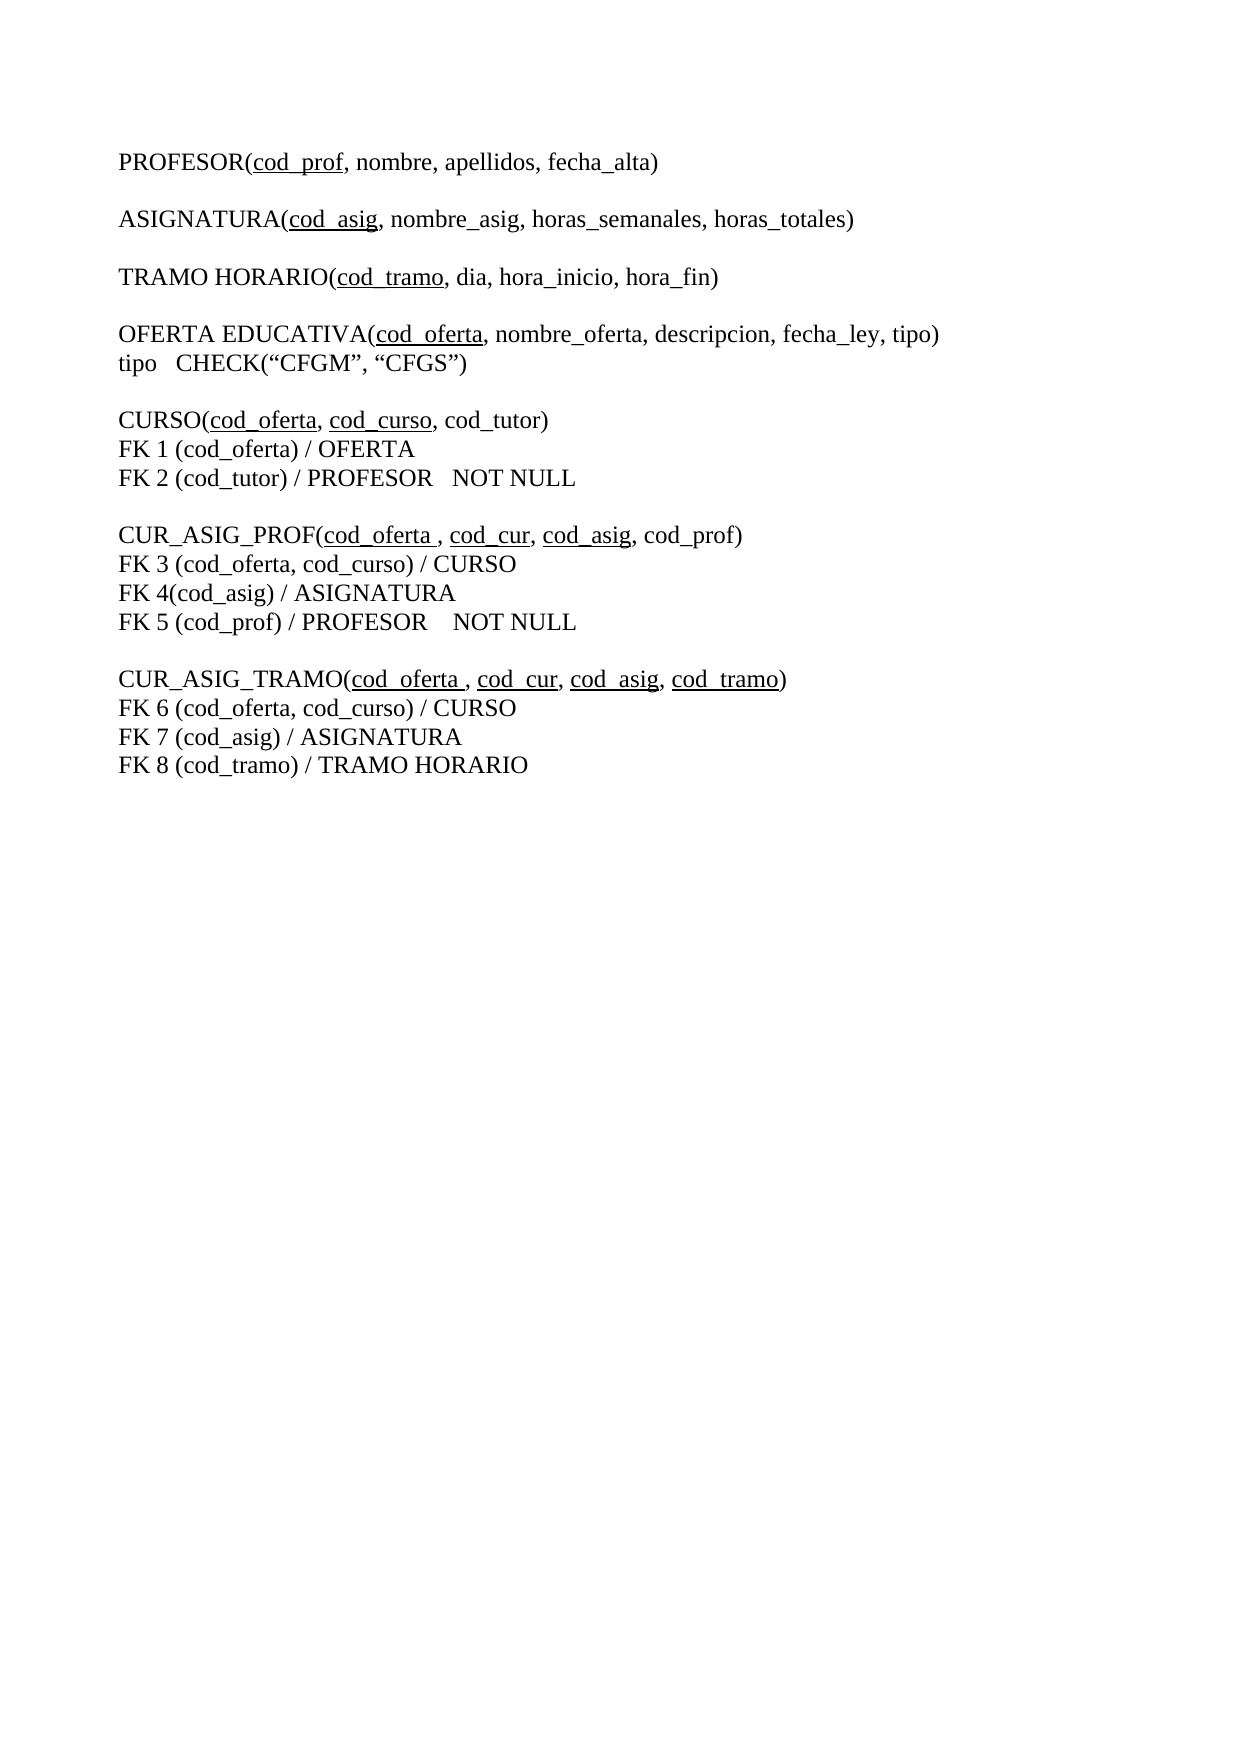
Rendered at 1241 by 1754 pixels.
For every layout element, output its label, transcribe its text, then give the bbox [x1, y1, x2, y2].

text CUR_ASIG_PROF(cod_oferta , cod_cur, cod_asig, cod_prof) [118, 521, 1122, 549]
text tipo CHECK(“CFGM”, “CFGS”) [118, 348, 1122, 377]
text FK 3 (cod_oferta, cod_curso) / CURSO [118, 549, 1122, 578]
text OFERTA EDUCATIVA(cod_oferta, nombre_oferta, descripcion, fecha_ley, tipo) [118, 319, 1122, 348]
text FK 5 (cod_prof) / PROFESOR NOT NULL [118, 607, 1122, 636]
text FK 4(cod_asig) / ASIGNATURA [118, 578, 1122, 607]
text FK 2 (cod_tutor) / PROFESOR NOT NULL [118, 463, 1122, 492]
text PROFESOR(cod_prof, nombre, apellidos, fecha_alta) [118, 147, 1122, 176]
text ASIGNATURA(cod_asig, nombre_asig, horas_semanales, horas_totales) [118, 204, 1122, 233]
text CURSO(cod_oferta, cod_curso, cod_tutor) [118, 406, 1122, 434]
text FK 6 (cod_oferta, cod_curso) / CURSO [118, 693, 1122, 722]
text CUR_ASIG_TRAMO(cod_oferta , cod_cur, cod_asig, cod_tramo) [118, 664, 1122, 693]
text FK 7 (cod_asig) / ASIGNATURA [118, 722, 1122, 751]
text FK 8 (cod_tramo) / TRAMO HORARIO [118, 751, 1122, 779]
text TRAMO HORARIO(cod_tramo, dia, hora_inicio, hora_fin) [118, 262, 1122, 291]
text FK 1 (cod_oferta) / OFERTA [118, 434, 1122, 463]
